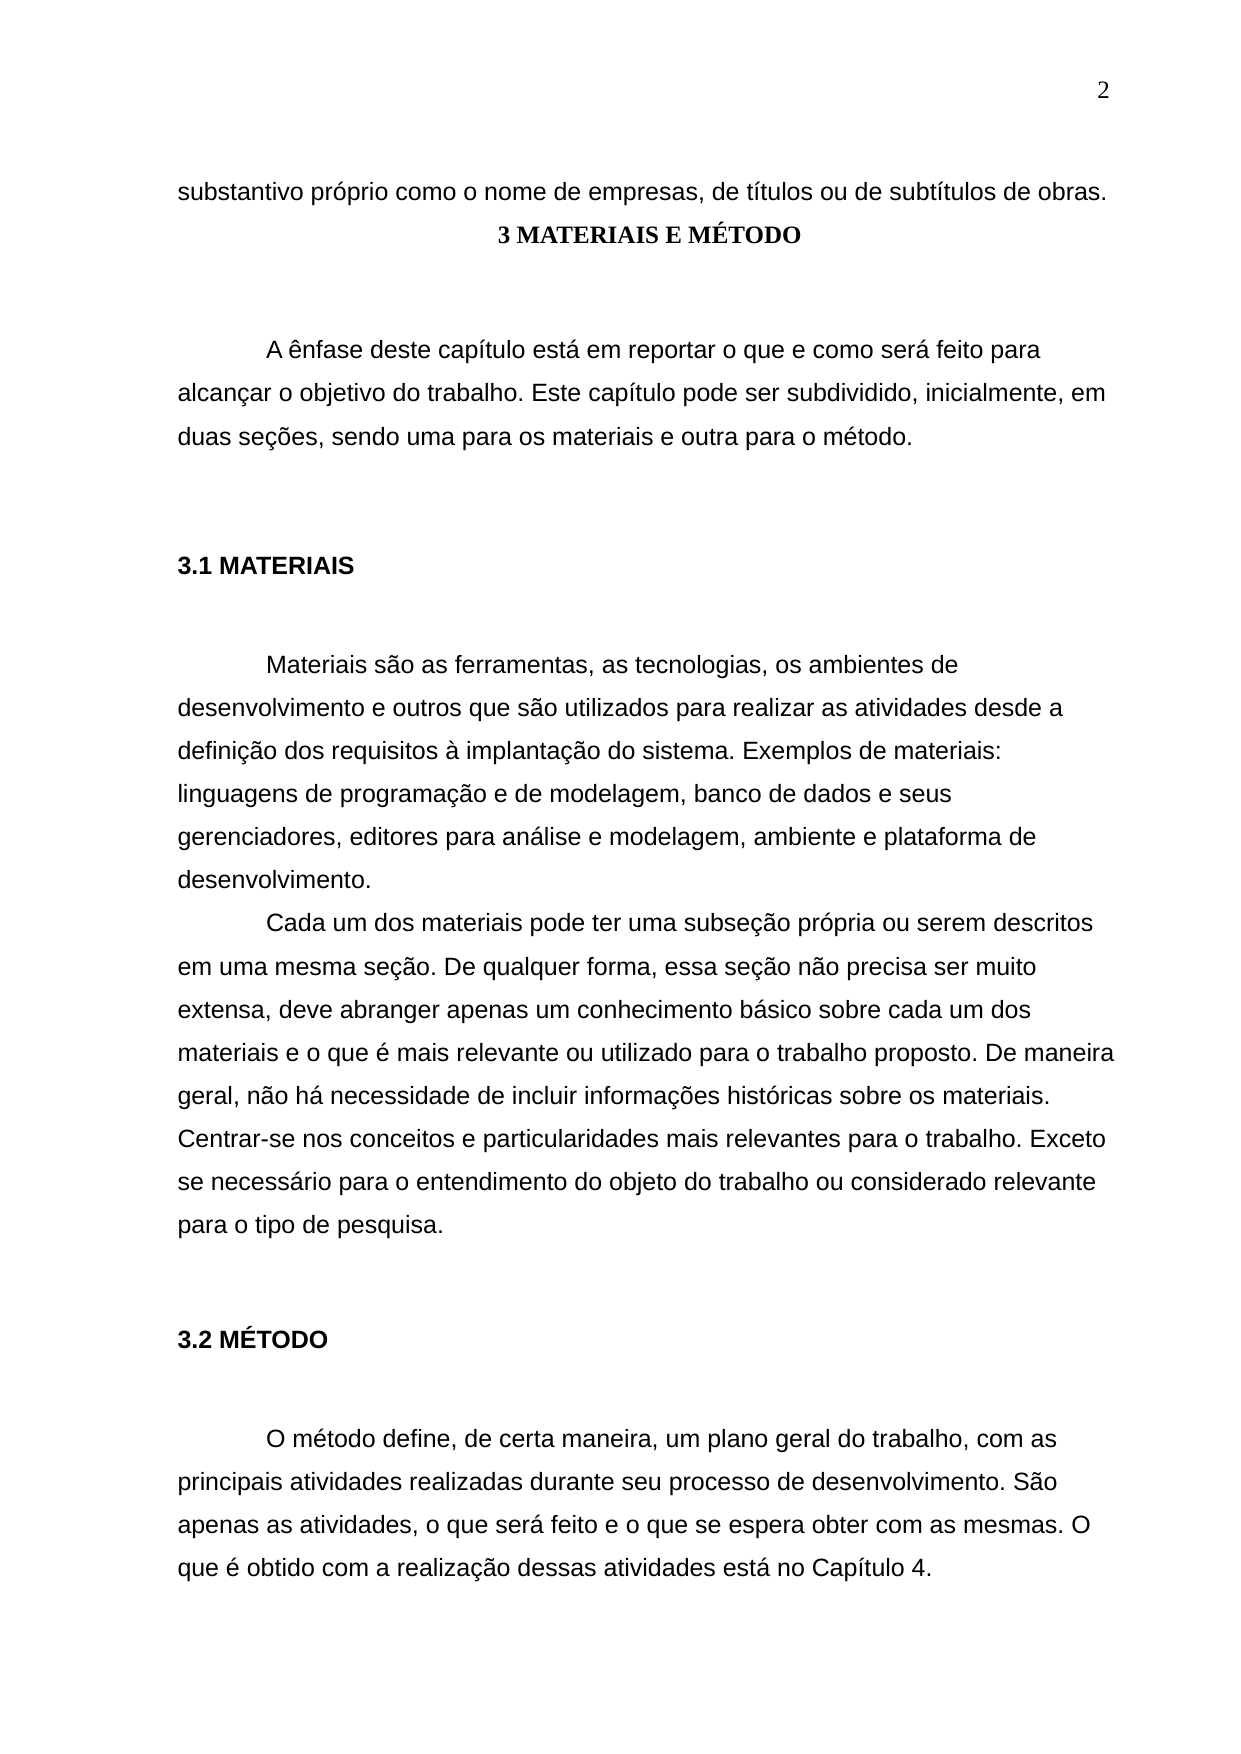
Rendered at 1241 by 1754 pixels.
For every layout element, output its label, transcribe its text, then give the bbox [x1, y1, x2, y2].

text Materiais são as ferramentas, as tecnologias, os ambientes de desenvolvimento e outros que são utilizados para realizar as atividades desde a definição dos requisitos à implantação do sistema. Exemplos de materiais: linguagens de programação e de modelagem, banco de dados e seus gerenciadores, editores para análise e modelagem, ambiente e plataforma de desenvolvimento. [177, 650, 1122, 894]
text A ênfase deste capítulo está em reportar o que e como será feito para alcançar o objetivo do trabalho. Este capítulo pode ser subdividido, inicialmente, em duas seções, sendo uma para os materiais e outra para o método. [177, 335, 1122, 450]
text Cada um dos materiais pode ter uma subseção própria ou serem descritos em uma mesma seção. De qualquer forma, essa seção não precisa ser muito extensa, deve abranger apenas um conhecimento básico sobre cada um dos materiais e o que é mais relevante ou utilizado para o trabalho proposto. De maneira geral, não há necessidade de incluir informações históricas sobre os materiais. Centrar-se nos conceitos e particularidades mais relevantes para o trabalho. Exceto se necessário para o entendimento do objeto do trabalho ou considerado relevante para o tipo de pesquisa. [177, 908, 1122, 1239]
text O método define, de certa maneira, um plano geral do trabalho, com as principais atividades realizadas durante seu processo de desenvolvimento. São apenas as atividades, o que será feito e o que se espera obter com as mesmas. O que é obtido com a realização dessas atividades está no Capítulo 4. [177, 1424, 1122, 1582]
subtitle 3.1 MATERIAIS [177, 551, 1122, 580]
subtitle 3 MATERIAIS E MÉTODO [177, 220, 1122, 249]
subtitle 3.2 MÉTODO [177, 1325, 1122, 1354]
text substantivo próprio como o nome de empresas, de títulos ou de subtítulos de obras. [177, 177, 1122, 206]
